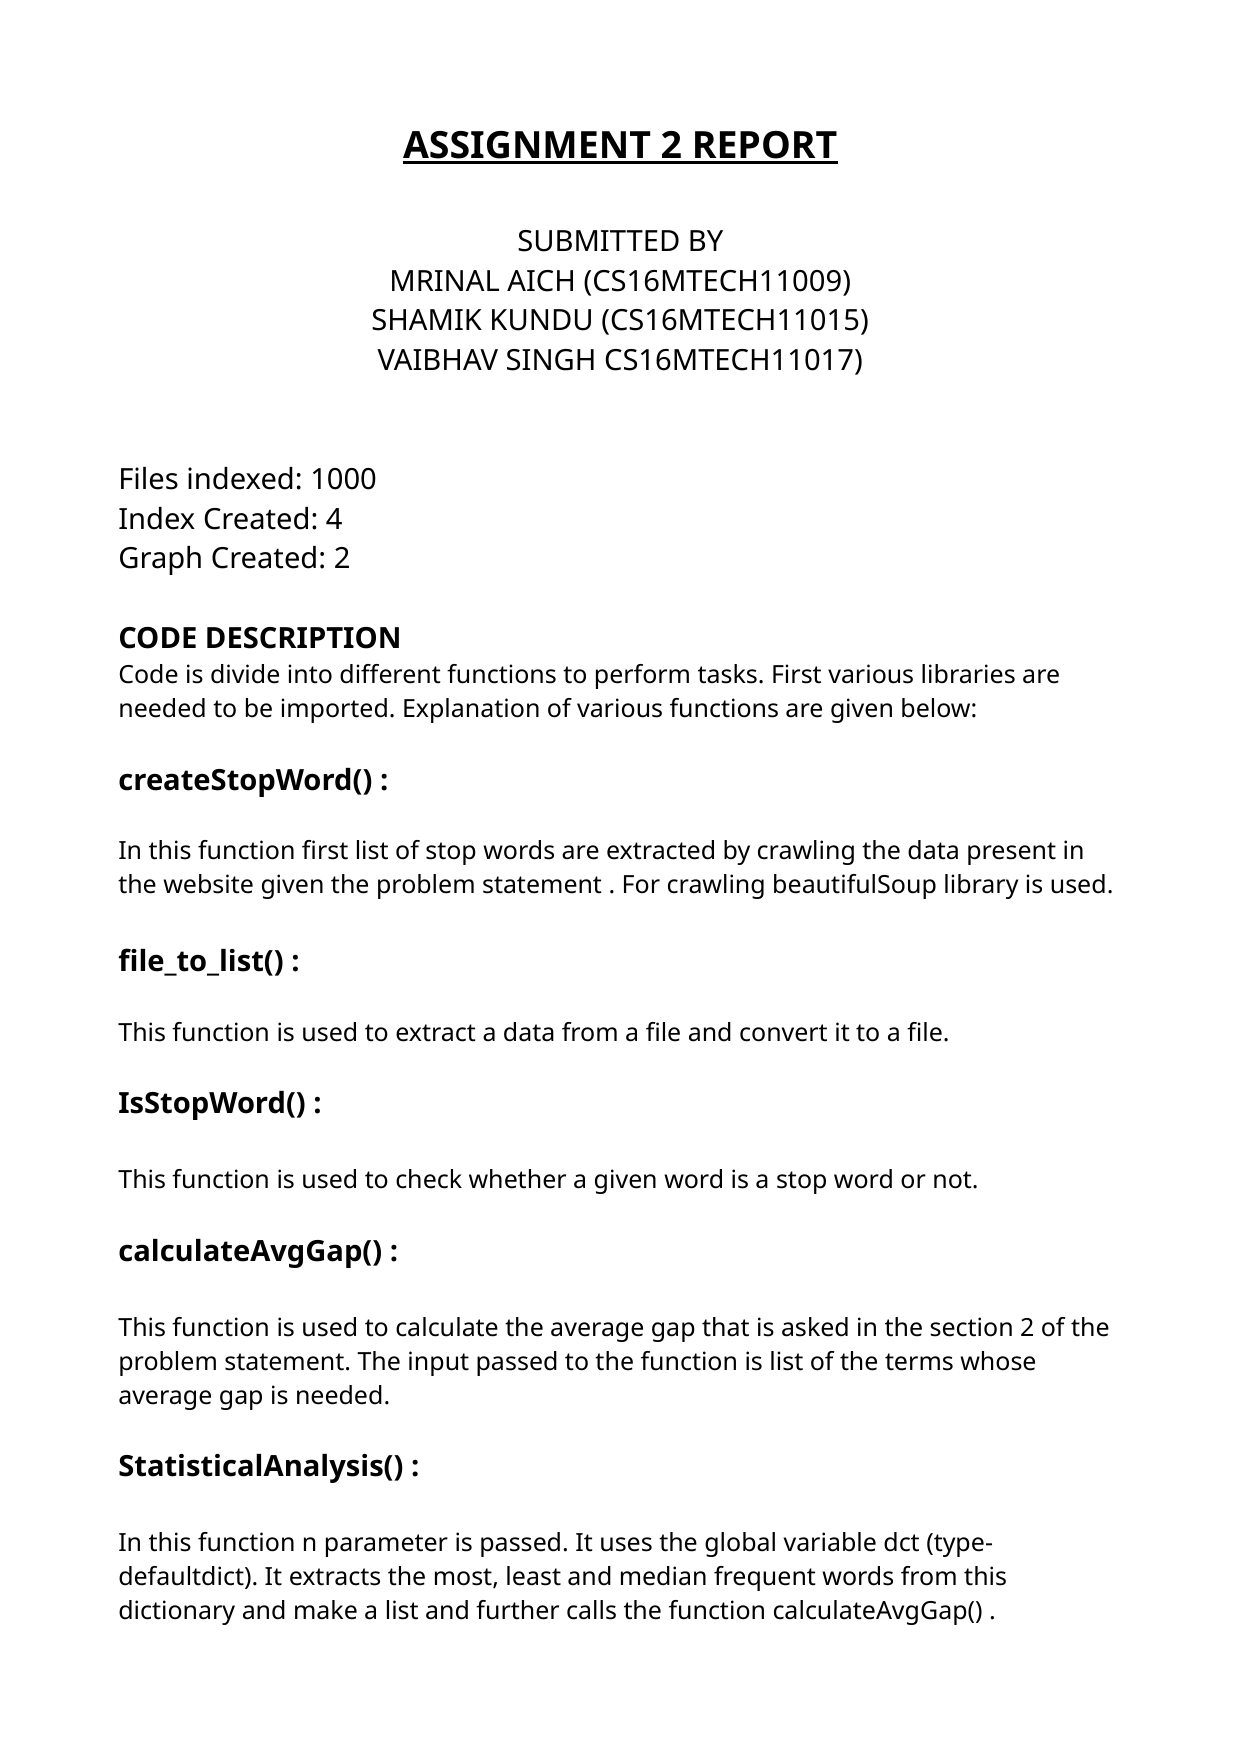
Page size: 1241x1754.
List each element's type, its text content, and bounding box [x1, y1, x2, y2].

text SHAMIK KUNDU (CS16MTECH11015) [118, 299, 1122, 339]
text VAIBHAV SINGH CS16MTECH11017) [118, 339, 1122, 379]
text IsStopWord() : [118, 1082, 1122, 1122]
text Files indexed: 1000 [118, 458, 1122, 498]
text ASSIGNMENT 2 REPORT [118, 118, 1122, 169]
text In this function first list of stop words are extracted by crawling the data present in the website given the problem statement . For crawling beautifulSoup library is used. [118, 833, 1122, 901]
text Code is divide into different functions to perform tasks. First various libraries are needed to be imported. Explanation of various functions are given below: [118, 657, 1122, 725]
text This function is used to extract a data from a file and convert it to a file. [118, 1014, 1122, 1048]
text StatisticalAnalysis() : [118, 1446, 1122, 1485]
text createStopWord() : [118, 759, 1122, 799]
text Index Created: 4 [118, 498, 1122, 538]
text Graph Created: 2 [118, 538, 1122, 577]
text In this function n parameter is passed. It uses the global variable dct (type-defaultdict). It extracts the most, least and median frequent words from this dictionary and make a list and further calls the function calculateAvgGap() . [118, 1525, 1122, 1627]
text This function is used to calculate the average gap that is asked in the section 2 of the problem statement. The input passed to the function is list of the terms whose average gap is needed. [118, 1309, 1122, 1411]
text calculateAvgGap() : [118, 1230, 1122, 1269]
text file_to_list() : [118, 941, 1122, 980]
text SUBMITTED BY [118, 220, 1122, 260]
text This function is used to check whether a given word is a stop word or not. [118, 1162, 1122, 1196]
text MRINAL AICH (CS16MTECH11009) [118, 260, 1122, 299]
text CODE DESCRIPTION [118, 617, 1122, 657]
